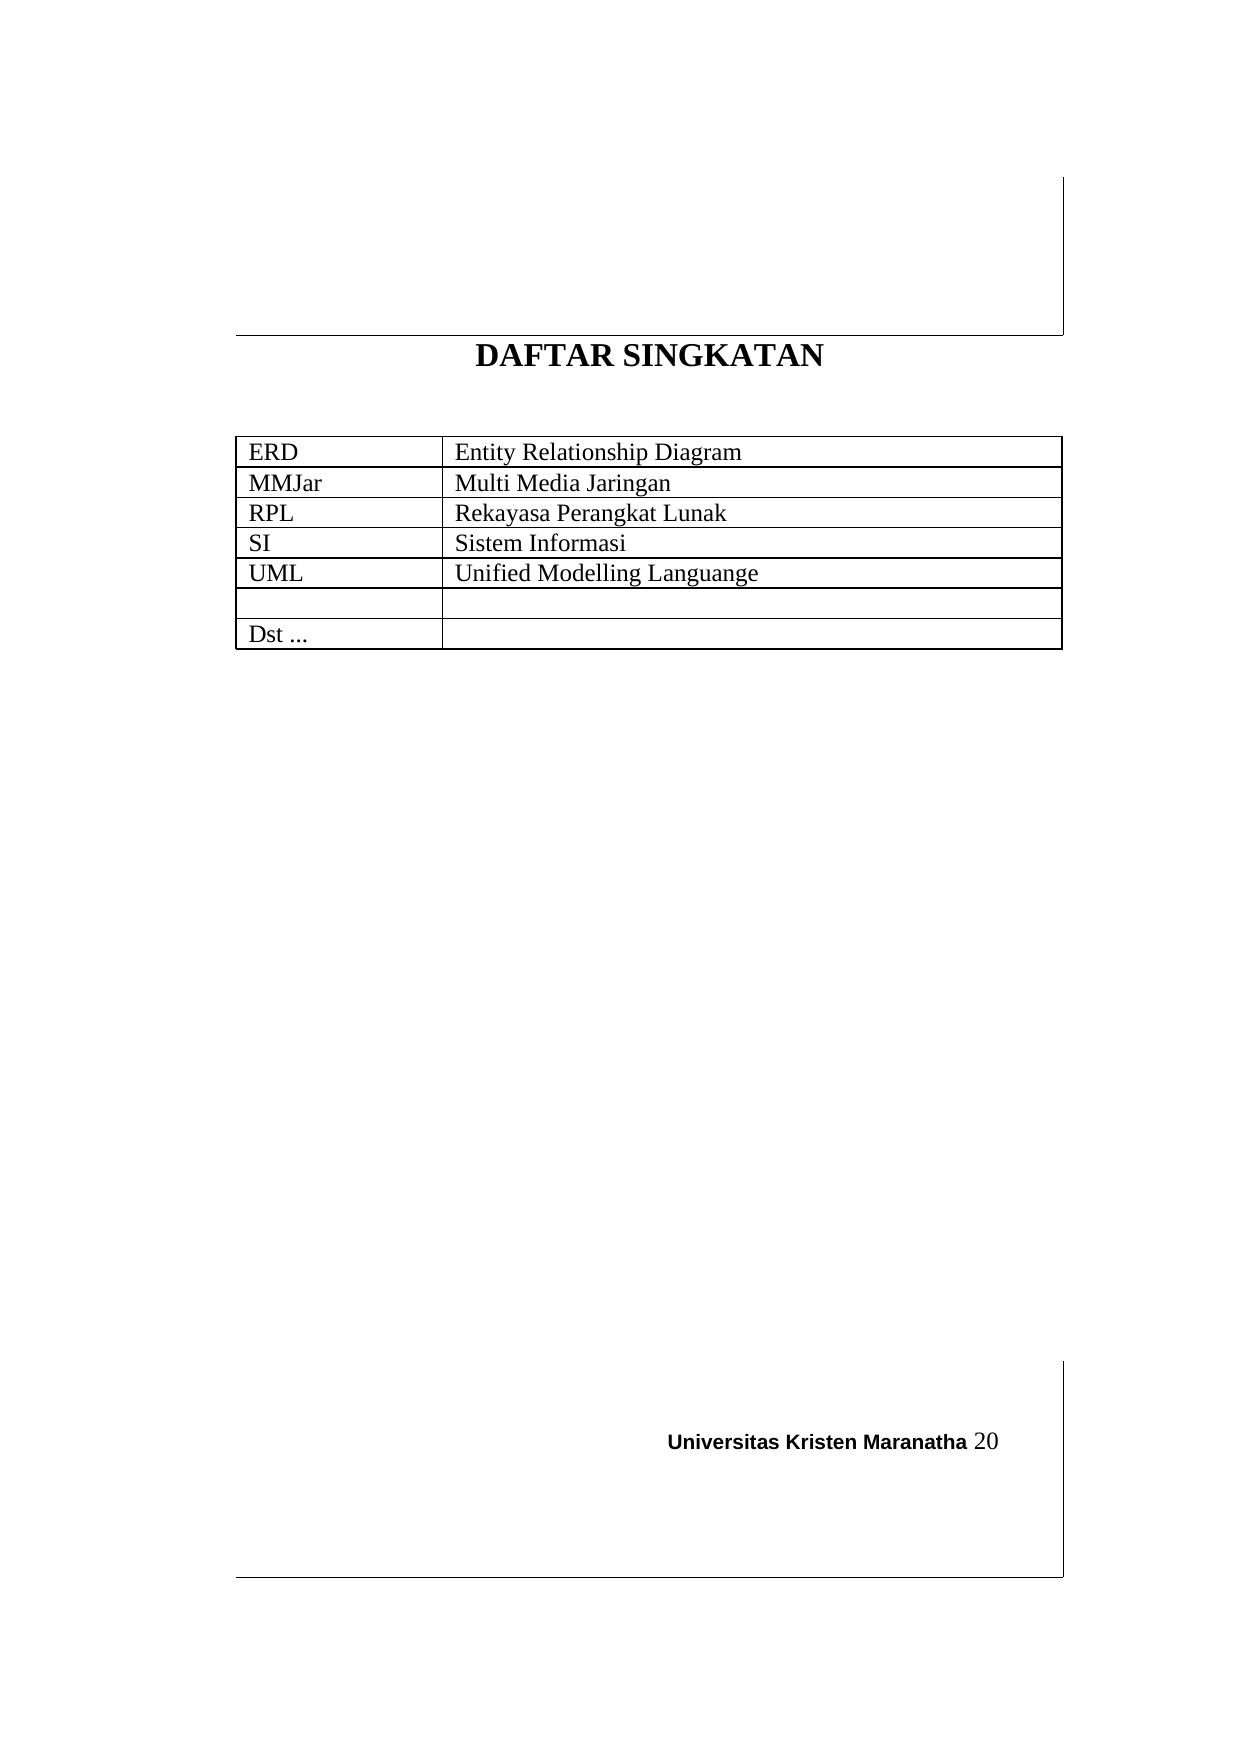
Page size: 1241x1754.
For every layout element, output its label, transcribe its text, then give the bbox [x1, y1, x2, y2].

table_cell [443, 589, 1061, 618]
table_cell UML [237, 559, 442, 587]
table_cell Rekayasa Perangkat Lunak [443, 498, 1061, 527]
table_cell Sistem Informasi [443, 528, 1061, 557]
table_header Entity Relationship Diagram [443, 437, 1061, 466]
table_cell Dst ... [237, 619, 442, 648]
table_cell [237, 589, 442, 618]
table_cell SI [237, 528, 442, 557]
table_cell Unified Modelling Languange [443, 559, 1061, 587]
table_cell [443, 619, 1061, 648]
table_cell MMJar [237, 468, 442, 496]
table_cell RPL [237, 498, 442, 527]
table_cell Multi Media Jaringan [443, 468, 1061, 496]
subtitle DAFTAR SINGKATAN [236, 335, 1063, 373]
table_header ERD [237, 437, 442, 466]
